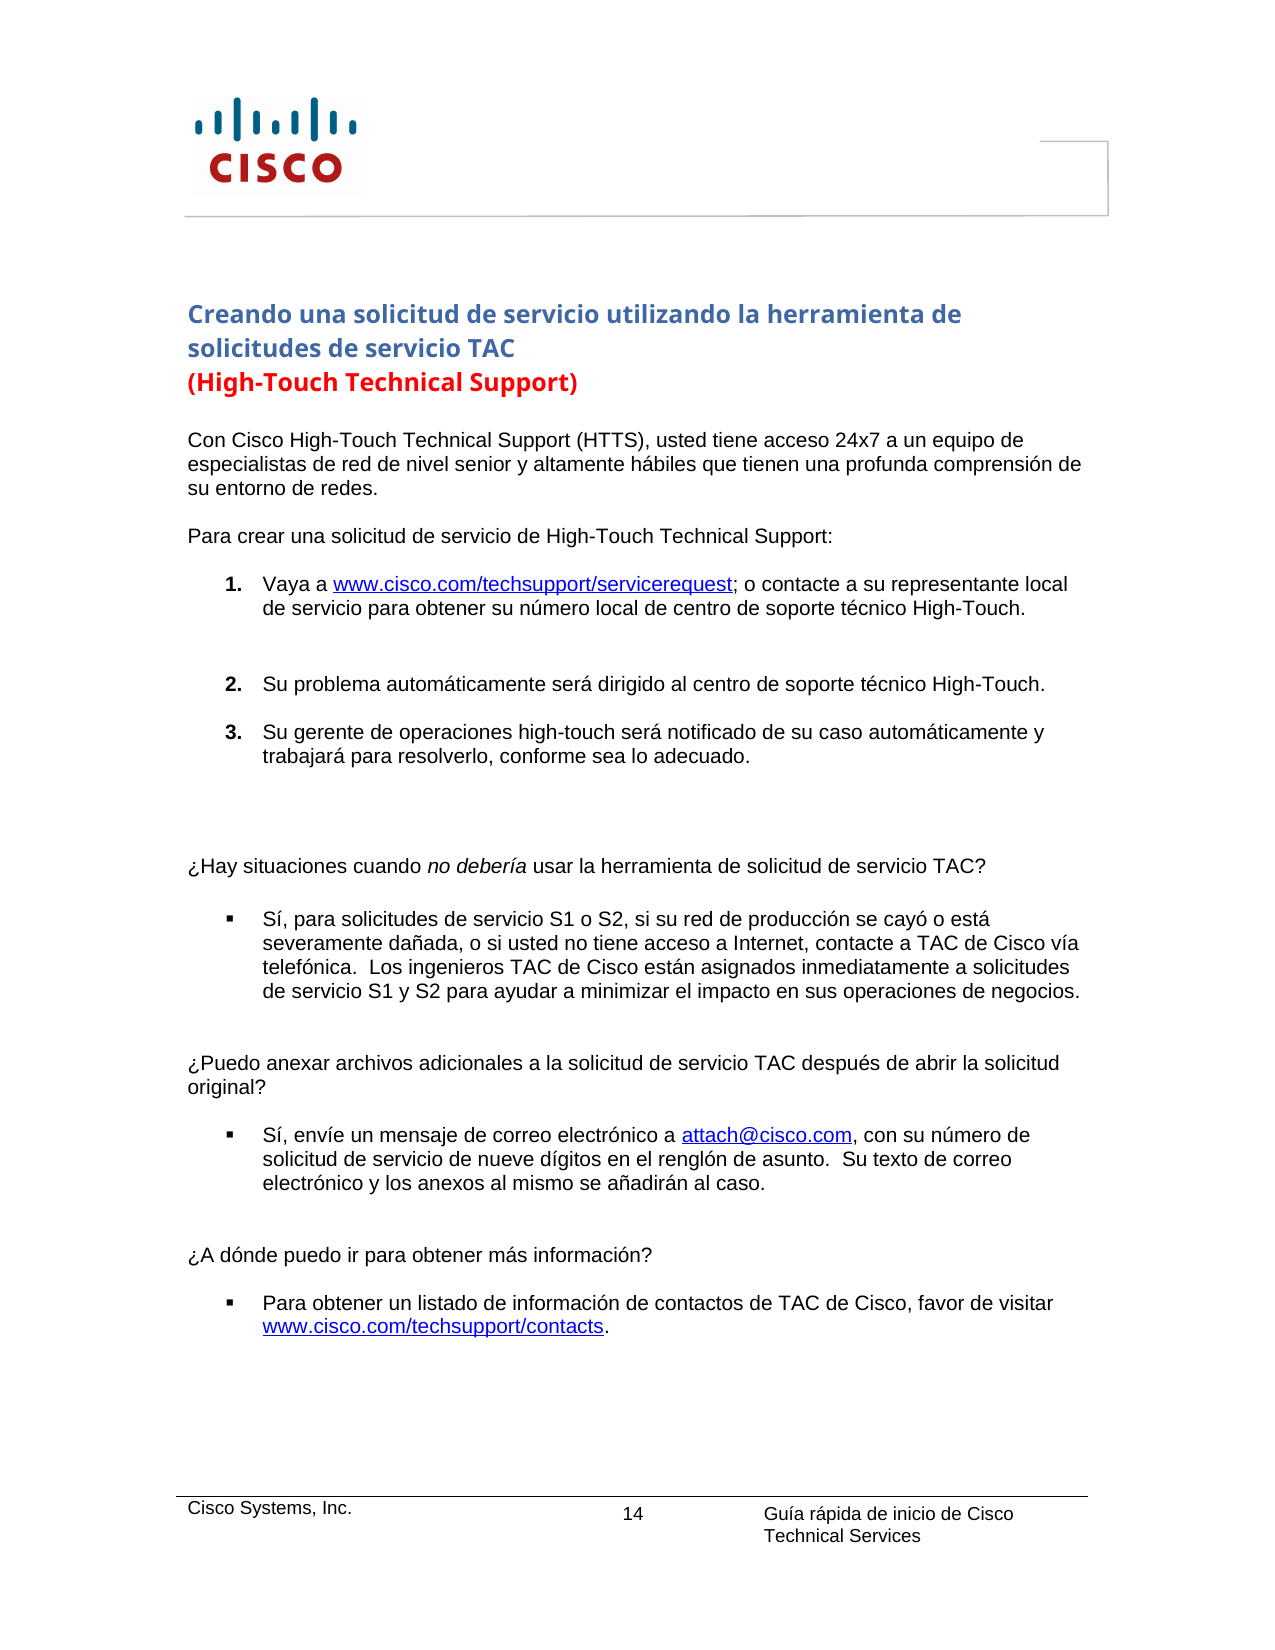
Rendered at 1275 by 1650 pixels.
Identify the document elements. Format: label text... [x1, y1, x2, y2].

list Sí, envíe un mensaje de correo electrónico a attach@cisco.com, con su número de solicitud de servicio de nueve dígitos en el renglón de asunto. Su texto de correo electrónico y los anexos al mismo se añadirán al caso. [225, 1122, 1087, 1194]
subtitle Creando una solicitud de servicio utilizando la herramienta de solicitudes de servicio TAC (High-Touch Technical Support) [187, 217, 1087, 399]
text ¿Puedo anexar archivos adicionales a la solicitud de servicio TAC después de abrir la solicitud original? [187, 1051, 1087, 1122]
text ¿Hay situaciones cuando no debería usar la herramienta de solicitud de servicio TAC? [187, 854, 1087, 907]
list Vaya a www.cisco.com/techsupport/servicerequest; o contacte a su representante local de servicio para obtener su número local de centro de soporte técnico High-Touch. [225, 571, 1087, 672]
list Su problema automáticamente será dirigido al centro de soporte técnico High-Touch. [225, 672, 1087, 720]
subtitle [187, 150, 1087, 215]
text ¿A dónde puedo ir para obtener más información? [187, 1242, 1087, 1290]
list Para obtener un listado de información de contactos de TAC de Cisco, favor de visitar www.cisco.com/techsupport/contacts. [225, 1290, 1087, 1367]
picture [192, 96, 364, 195]
text Con Cisco High-Touch Technical Support (HTTS), usted tiene acceso 24x7 a un equipo de especialistas de red de nivel senior y altamente hábiles que tienen una profunda comprensión de su entorno de redes. Para crear una solicitud de servicio de High-Touch Technical Support: [187, 428, 1087, 547]
list Su gerente de operaciones high-touch será notificado de su caso automáticamente y trabajará para resolverlo, conforme sea lo adecuado. [225, 720, 1087, 797]
list Sí, para solicitudes de servicio S1 o S2, si su red de producción se cayó o está severamente dañada, o si usted no tiene acceso a Internet, contacte a TAC de Cisco vía telefónica. Los ingenieros TAC de Cisco están asignados inmediatamente a solicitudes de servicio S1 y S2 para ayudar a minimizar el impacto en sus operaciones de negocios. [225, 907, 1087, 1003]
